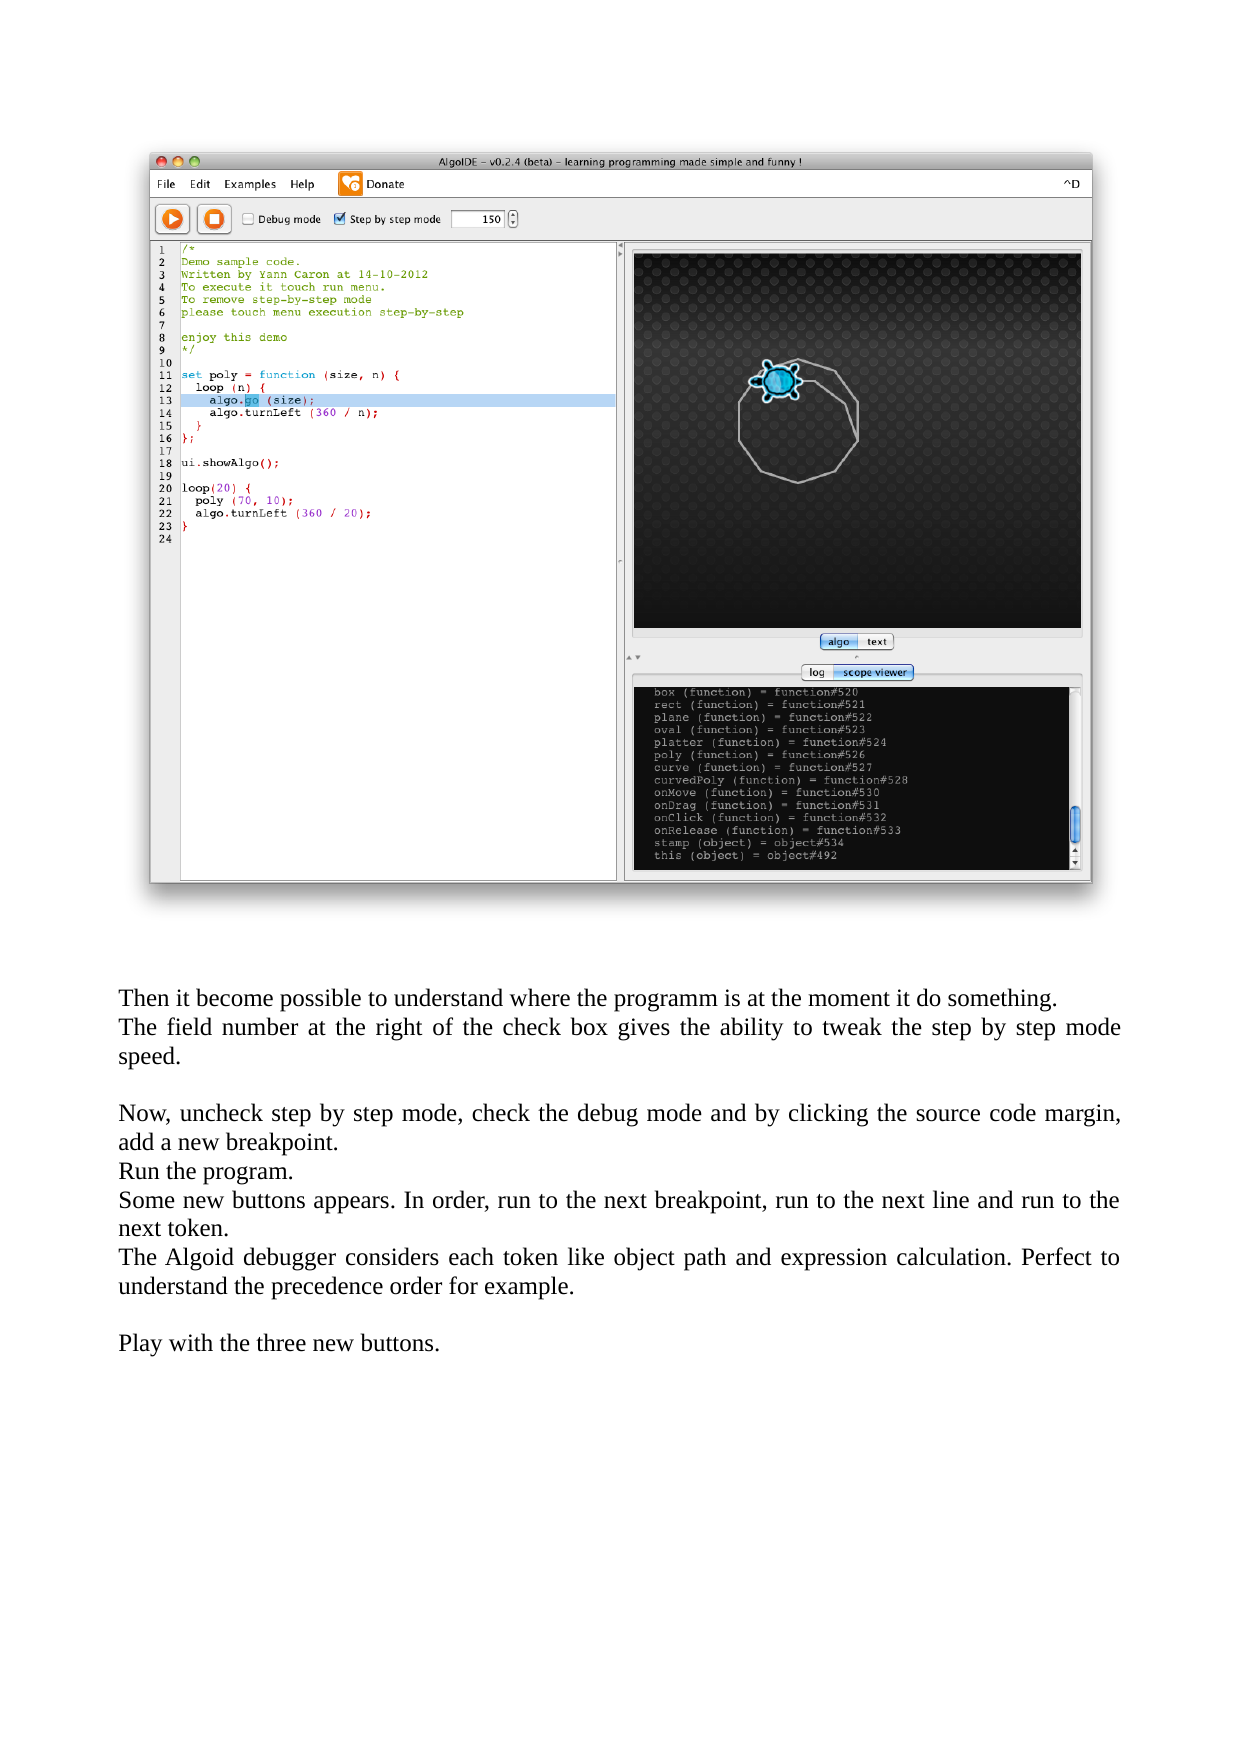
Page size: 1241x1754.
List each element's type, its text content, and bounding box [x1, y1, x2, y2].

text The field number at the right of the check box gives the ability to tweak the step by step mode speed. [118, 1012, 1122, 1070]
text Now, uncheck step by step mode, check the debug mode and by clicking the source code margin, add a new breakpoint. [118, 1098, 1122, 1156]
text Play with the three new buttons. [118, 1328, 1122, 1357]
text The Algoid debugger considers each token like object path and expression calculation. Perfect to understand the precedence order for example. [118, 1242, 1122, 1300]
text Run the program. [118, 1156, 1122, 1185]
picture [118, 133, 1123, 926]
text Then it become possible to understand where the programm is at the moment it do something. [118, 983, 1122, 1012]
text Some new buttons appears. In order, run to the next breakpoint, run to the next line and run to the next token. [118, 1185, 1122, 1242]
